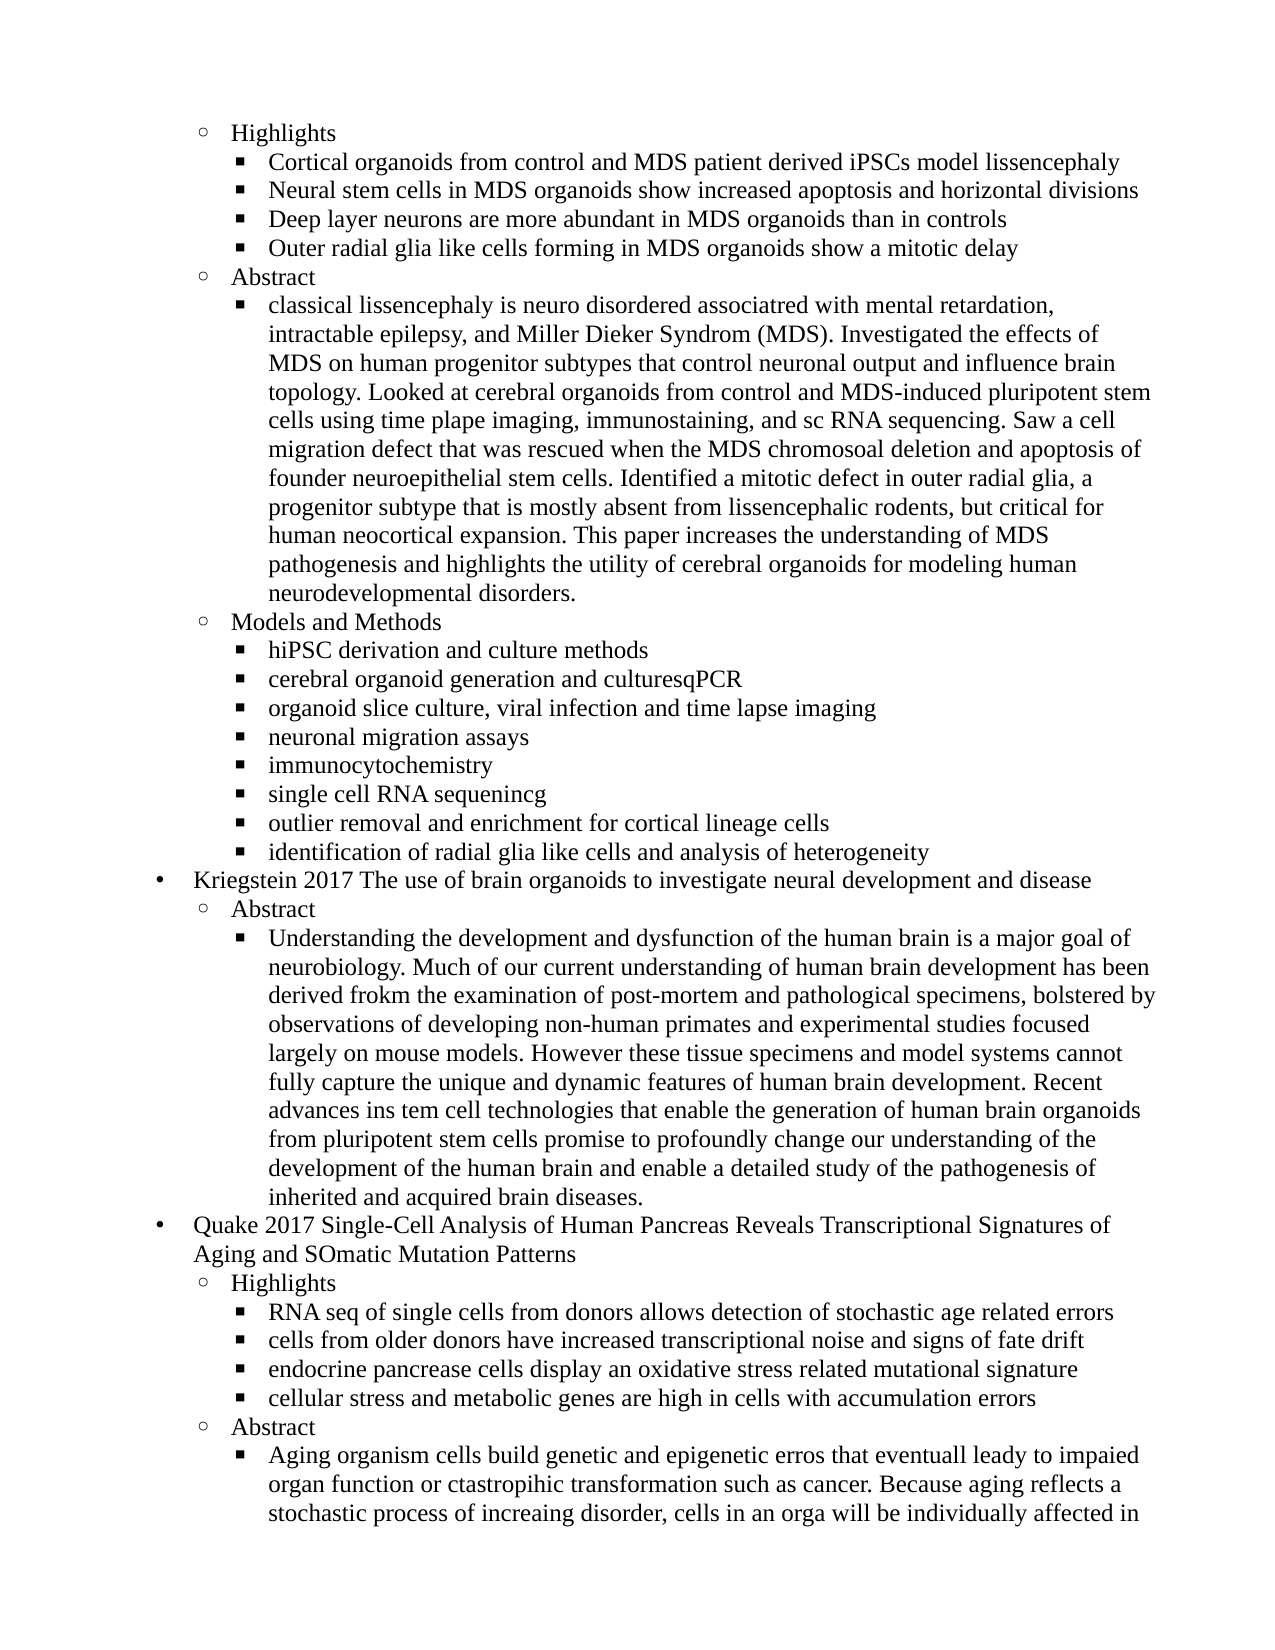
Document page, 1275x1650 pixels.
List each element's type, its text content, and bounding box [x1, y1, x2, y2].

list Aging organism cells build genetic and epigenetic erros that eventuall leady to impaied organ function or ctastropihic transformation such as cancer. Because aging reflects a stochastic process of increaing disorder, cells in an orga will be individually affected in [231, 1441, 1157, 1527]
list Highlights [193, 1268, 1157, 1297]
list Deep layer neurons are more abundant in MDS organoids than in controls [231, 204, 1157, 233]
list cells from older donors have increased transcriptional noise and signs of fate drift [231, 1326, 1157, 1354]
list identification of radial glia like cells and analysis of heterogeneity [231, 837, 1157, 866]
list Kriegstein 2017 The use of brain organoids to investigate neural development and disease [156, 866, 1157, 894]
list Cortical organoids from control and MDS patient derived iPSCs model lissencephaly [231, 147, 1157, 176]
list Understanding the development and dysfunction of the human brain is a major goal of neurobiology. Much of our current understanding of human brain development has been derived frokm the examination of post-mortem and pathological specimens, bolstered by observations of developing non-human primates and experimental studies focused largely on mouse models. However these tissue specimens and model systems cannot fully capture the unique and dynamic features of human brain development. Recent advances ins tem cell technologies that enable the generation of human brain organoids from pluripotent stem cells promise to profoundly change our understanding of the development of the human brain and enable a detailed study of the pathogenesis of inherited and acquired brain diseases. [231, 923, 1157, 1211]
list Outer radial glia like cells forming in MDS organoids show a mitotic delay [231, 233, 1157, 262]
list classical lissencephaly is neuro disordered associatred with mental retardation, intractable epilepsy, and Miller Dieker Syndrom (MDS). Investigated the effects of MDS on human progenitor subtypes that control neuronal output and influence brain topology. Looked at cerebral organoids from control and MDS-induced pluripotent stem cells using time plape imaging, immunostaining, and sc RNA sequencing. Saw a cell migration defect that was rescued when the MDS chromosoal deletion and apoptosis of founder neuroepithelial stem cells. Identified a mitotic defect in outer radial glia, a progenitor subtype that is mostly absent from lissencephalic rodents, but critical for human neocortical expansion. This paper increases the understanding of MDS pathogenesis and highlights the utility of cerebral organoids for modeling human neurodevelopmental disorders. [231, 291, 1157, 607]
list Quake 2017 Single-Cell Analysis of Human Pancreas Reveals Transcriptional Signatures of Aging and SOmatic Mutation Patterns [156, 1211, 1157, 1268]
list Abstract [193, 894, 1157, 923]
list immunocytochemistry [231, 751, 1157, 779]
list single cell RNA sequenincg [231, 779, 1157, 808]
list cerebral organoid generation and culturesqPCR [231, 664, 1157, 693]
list neuronal migration assays [231, 722, 1157, 751]
list outlier removal and enrichment for cortical lineage cells [231, 808, 1157, 837]
list Neural stem cells in MDS organoids show increased apoptosis and horizontal divisions [231, 176, 1157, 204]
list Models and Methods [193, 607, 1157, 636]
list organoid slice culture, viral infection and time lapse imaging [231, 693, 1157, 722]
list Abstract [193, 1412, 1157, 1441]
list Abstract [193, 262, 1157, 291]
list hiPSC derivation and culture methods [231, 636, 1157, 664]
list endocrine pancrease cells display an oxidative stress related mutational signature [231, 1354, 1157, 1383]
list Highlights [193, 118, 1157, 147]
list RNA seq of single cells from donors allows detection of stochastic age related errors [231, 1297, 1157, 1326]
list cellular stress and metabolic genes are high in cells with accumulation errors [231, 1383, 1157, 1412]
